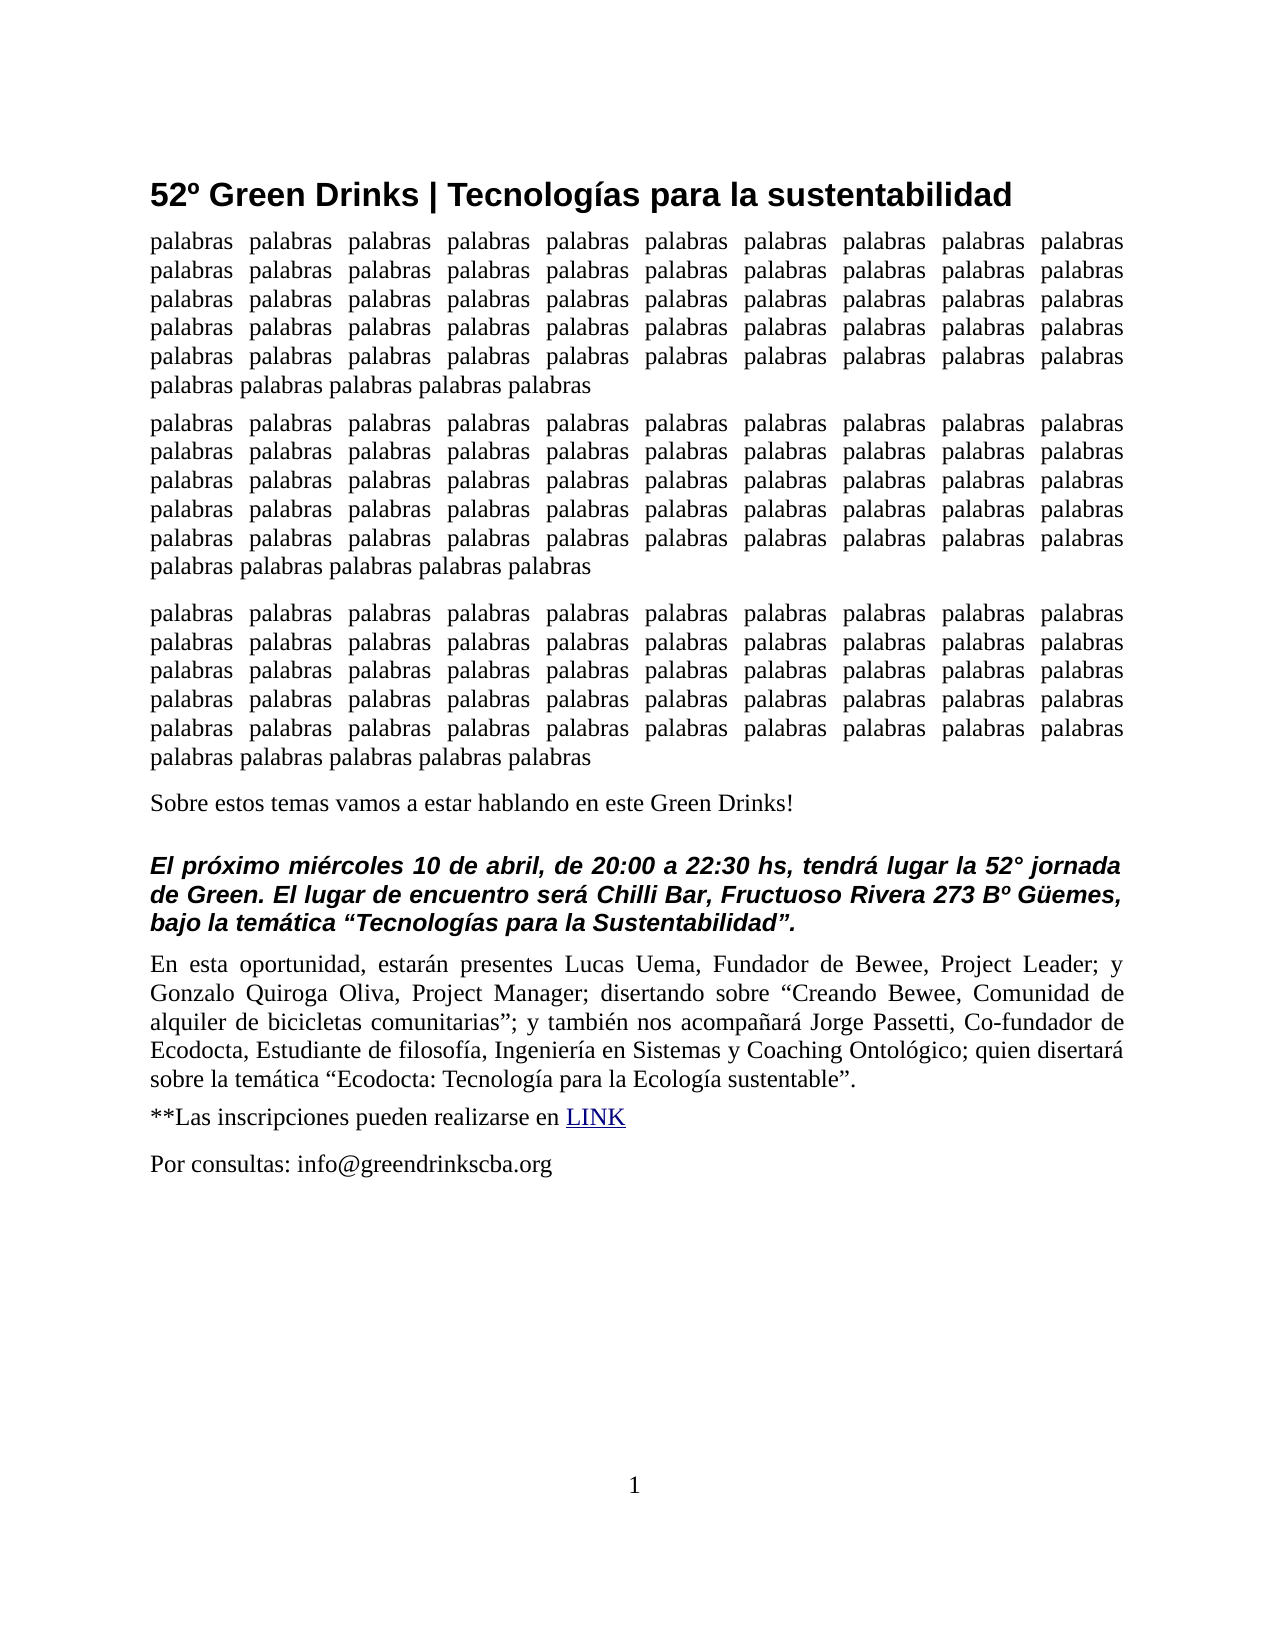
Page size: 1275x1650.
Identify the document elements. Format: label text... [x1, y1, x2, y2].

text En esta oportunidad, estarán presentes Lucas Uema, Fundador de Bewee, Project Leader; y Gonzalo Quiroga Oliva, Project Manager; disertando sobre “Creando Bewee, Comunidad de alquiler de bicicletas comunitarias”; y también nos acompañará Jorge Passetti, Co-fundador de Ecodocta, Estudiante de filosofía, Ingeniería en Sistemas y Coaching Ontológico; quien disertará sobre la temática “Ecodocta: Tecnología para la Ecología sustentable”. [150, 949, 1125, 1093]
text **Las inscripciones pueden realizarse en LINK [150, 1102, 1125, 1131]
subtitle 52º Green Drinks | Tecnologías para la sustentabilidad [150, 175, 1125, 214]
text palabras palabras palabras palabras palabras palabras palabras palabras palabras palabras palabras palabras palabras palabras palabras palabras palabras palabras palabras palabras palabras palabras palabras palabras palabras palabras palabras palabras palabras palabras palabras palabras palabras palabras palabras palabras palabras palabras palabras palabras palabras palabras palabras palabras palabras palabras palabras palabras palabras palabras palabras palabras palabras palabras palabras [150, 598, 1125, 771]
text palabras palabras palabras palabras palabras palabras palabras palabras palabras palabras palabras palabras palabras palabras palabras palabras palabras palabras palabras palabras palabras palabras palabras palabras palabras palabras palabras palabras palabras palabras palabras palabras palabras palabras palabras palabras palabras palabras palabras palabras palabras palabras palabras palabras palabras palabras palabras palabras palabras palabras palabras palabras palabras palabras palabras [150, 226, 1125, 399]
text Sobre estos temas vamos a estar hablando en este Green Drinks! [150, 788, 1125, 817]
text Por consultas: info@greendrinkscba.org [150, 1149, 1125, 1177]
text palabras palabras palabras palabras palabras palabras palabras palabras palabras palabras palabras palabras palabras palabras palabras palabras palabras palabras palabras palabras palabras palabras palabras palabras palabras palabras palabras palabras palabras palabras palabras palabras palabras palabras palabras palabras palabras palabras palabras palabras palabras palabras palabras palabras palabras palabras palabras palabras palabras palabras palabras palabras palabras palabras palabras [150, 408, 1125, 580]
subtitle El próximo miércoles 10 de abril, de 20:00 a 22:30 hs, tendrá lugar la 52° jornada de Green. El lugar de encuentro será Chilli Bar, Fructuoso Rivera 273 Bº Güemes, bajo la temática “Tecnologías para la Sustentabilidad”. [150, 851, 1125, 937]
